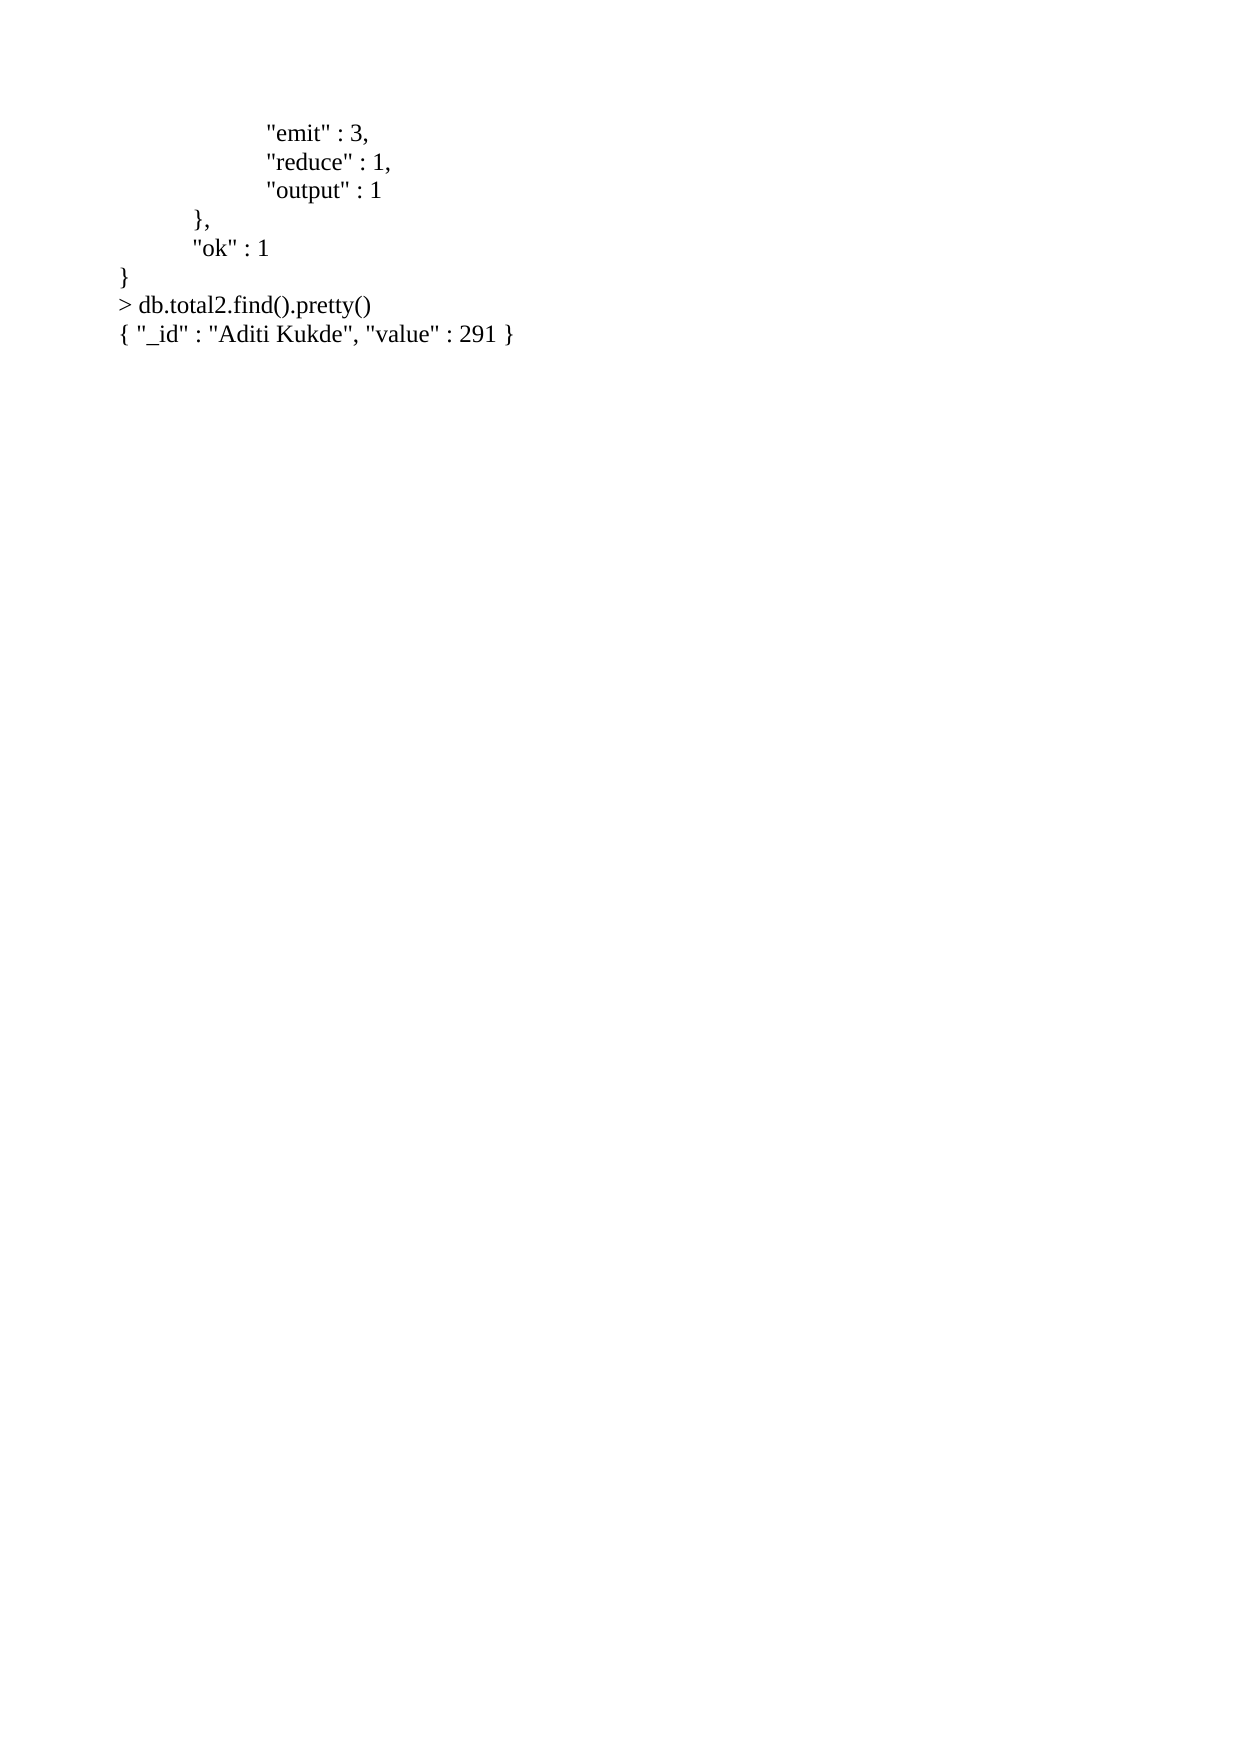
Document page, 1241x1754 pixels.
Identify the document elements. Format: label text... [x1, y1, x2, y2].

text "emit" : 3, [118, 118, 1240, 147]
text } [118, 262, 1240, 291]
text > db.total2.find().pretty() [118, 291, 1240, 319]
text }, [118, 204, 1240, 233]
text "output" : 1 [118, 176, 1240, 204]
text "ok" : 1 [118, 233, 1240, 262]
text "reduce" : 1, [118, 147, 1240, 176]
text { "_id" : "Aditi Kukde", "value" : 291 } [118, 319, 1240, 348]
